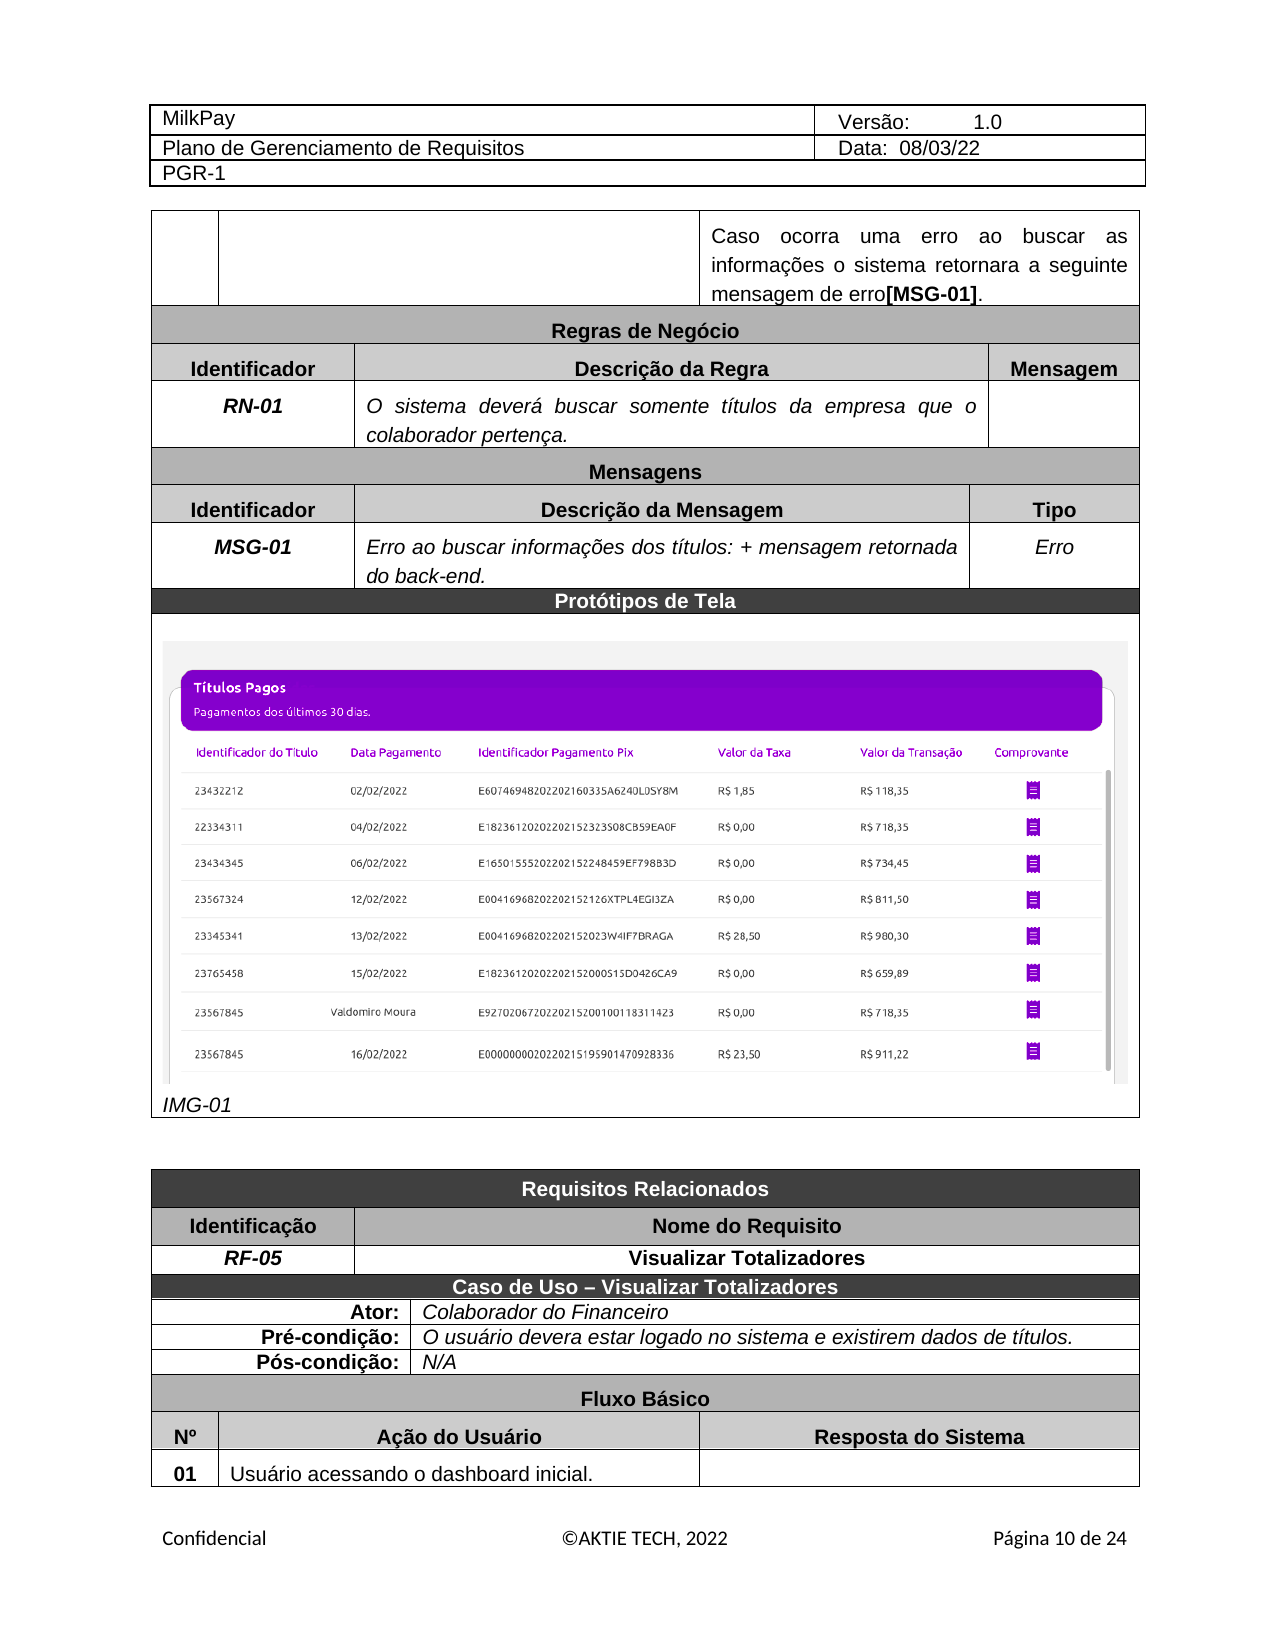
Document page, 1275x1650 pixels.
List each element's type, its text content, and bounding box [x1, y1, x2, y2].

table_cell Pós-condição: [152, 1350, 410, 1373]
table_cell Nº [152, 1412, 218, 1448]
table_header Requisitos Relacionados [152, 1170, 1139, 1207]
table_cell Descrição da Regra [355, 344, 988, 380]
table_cell Tipo [970, 485, 1139, 522]
table_cell Resposta do Sistema [700, 1412, 1139, 1448]
table_cell Ação do Usuário [219, 1412, 699, 1448]
table_cell Protótipos de Tela [152, 589, 1139, 613]
table_cell Mensagem [989, 344, 1139, 380]
table_cell Mensagens [152, 448, 1139, 484]
table_cell 01 [152, 1450, 218, 1486]
table_cell Usuário acessando o dashboard inicial. [219, 1450, 699, 1486]
table_cell Descrição da Mensagem [355, 485, 969, 522]
table_cell Erro [970, 523, 1139, 588]
table_cell Ator: [152, 1300, 410, 1323]
table_cell N/A [411, 1350, 1139, 1373]
table_cell Caso ocorra uma erro ao buscar as informações o sistema retornara a seguinte mensagem de erro[MSG-01]. [700, 211, 1139, 305]
table_cell O sistema deverá buscar somente títulos da empresa que o colaborador pertença. [355, 381, 988, 447]
table_cell RN-01 [152, 381, 354, 447]
table_cell Erro ao buscar informações dos títulos: + mensagem retornada do back-end. [355, 523, 969, 588]
table_cell [700, 1450, 1139, 1486]
table_cell Nome do Requisito [355, 1208, 1139, 1245]
table_cell Identificador [152, 344, 354, 380]
table_cell [219, 211, 699, 305]
table_cell Regras de Negócio [152, 306, 1139, 343]
table_cell Fluxo Básico [152, 1375, 1139, 1411]
picture [162, 641, 1128, 1084]
table_cell Pré-condição: [152, 1325, 410, 1348]
table_cell Identificação [152, 1208, 354, 1245]
table_cell MSG-01 [152, 523, 354, 588]
table_cell O usuário devera estar logado no sistema e existirem dados de títulos. [411, 1325, 1139, 1348]
table_cell RF-05 [152, 1246, 354, 1273]
table_cell IMG-01 [152, 614, 1139, 1117]
table_cell [989, 381, 1139, 447]
table_cell Caso de Uso – Visualizar Totalizadores [152, 1275, 1139, 1298]
table_cell Colaborador do Financeiro [411, 1300, 1139, 1323]
table_cell Visualizar Totalizadores [355, 1246, 1139, 1273]
table_cell [152, 211, 218, 305]
table_cell Identificador [152, 485, 354, 522]
